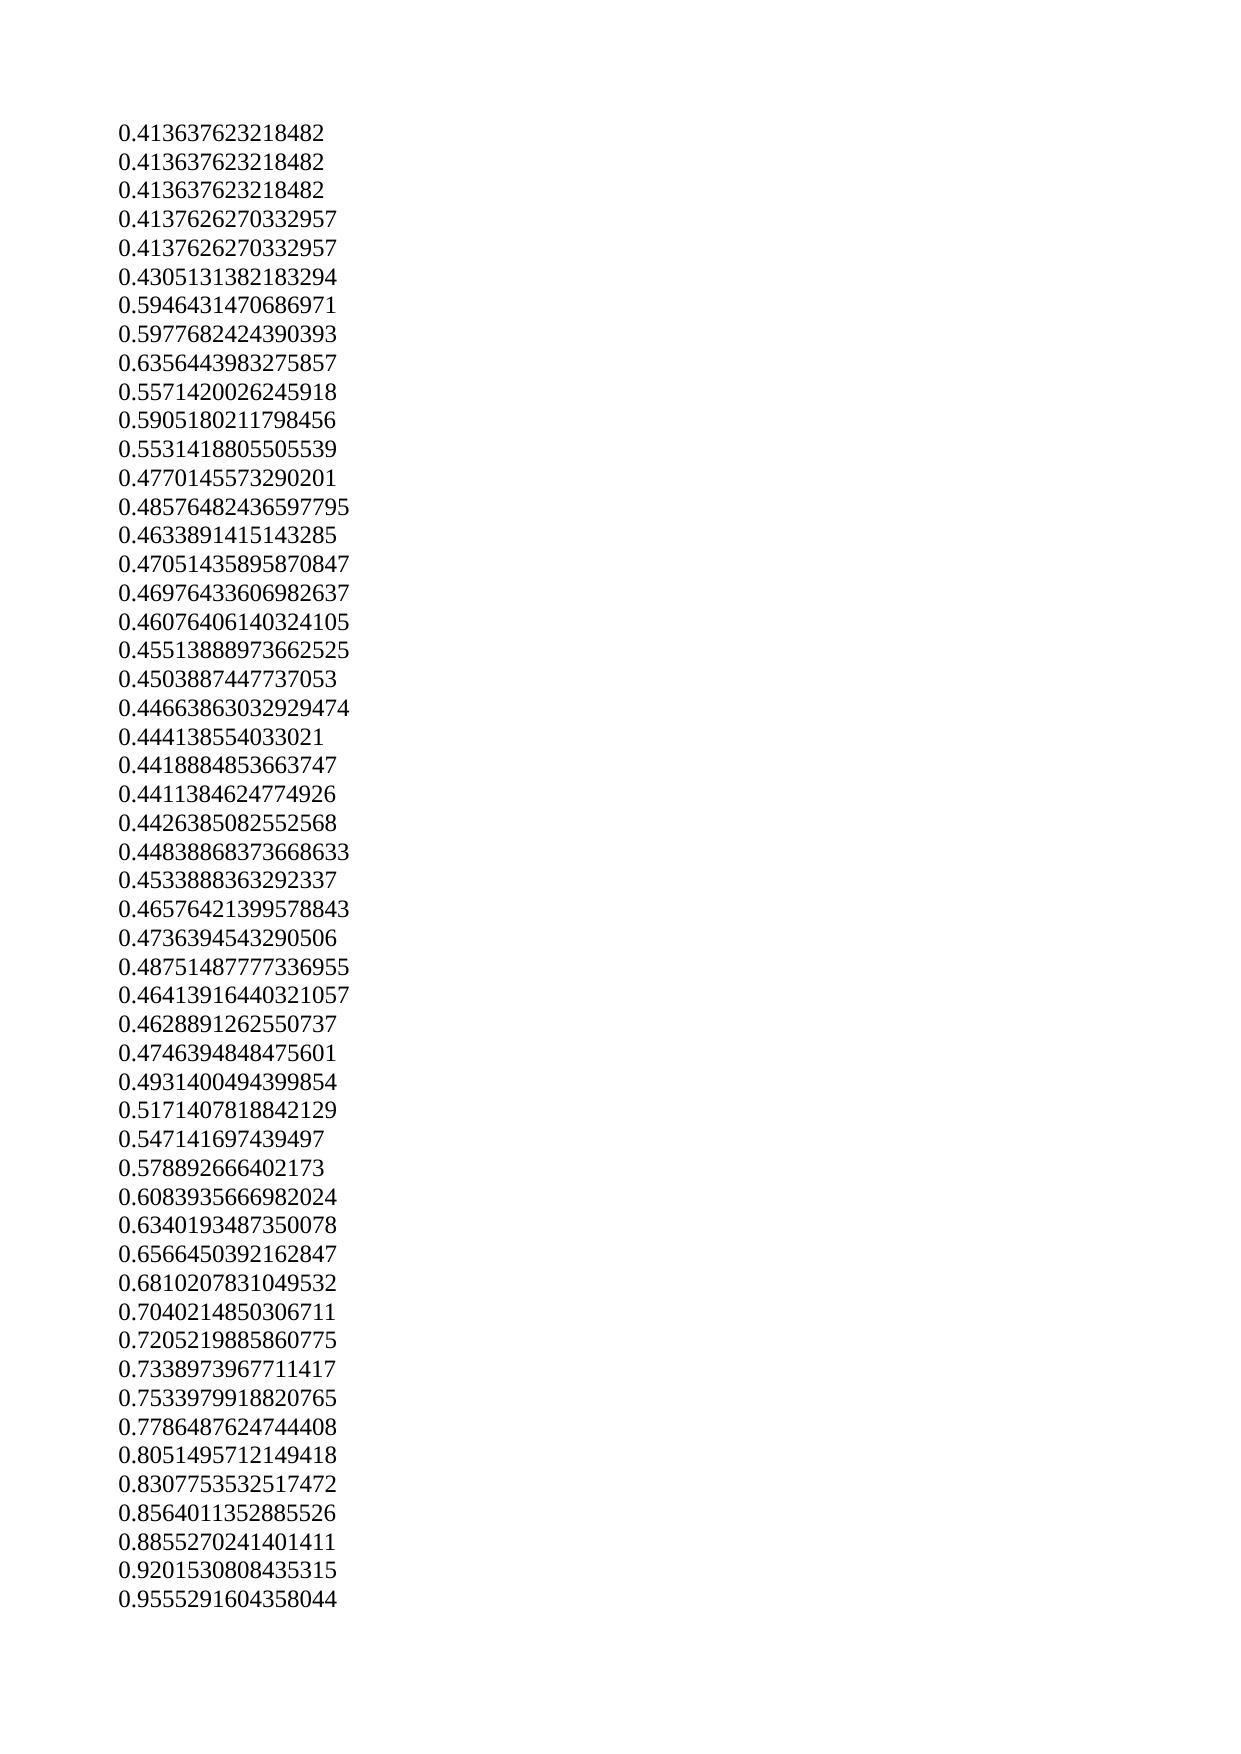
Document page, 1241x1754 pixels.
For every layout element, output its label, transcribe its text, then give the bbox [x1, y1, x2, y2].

text 0.47051435895870847 [118, 549, 1122, 578]
text 0.44663863032929474 [118, 693, 1122, 722]
text 0.5571420026245918 [118, 377, 1122, 406]
text 0.9555291604358044 [118, 1584, 1122, 1613]
text 0.4305131382183294 [118, 262, 1122, 291]
text 0.444138554033021 [118, 722, 1122, 751]
text 0.4418884853663747 [118, 751, 1122, 779]
text 0.46576421399578843 [118, 894, 1122, 923]
text 0.45513888973662525 [118, 636, 1122, 664]
text 0.8051495712149418 [118, 1441, 1122, 1469]
text 0.48576482436597795 [118, 492, 1122, 521]
text 0.46976433606982637 [118, 578, 1122, 607]
text 0.5905180211798456 [118, 406, 1122, 434]
text 0.7786487624744408 [118, 1412, 1122, 1441]
text 0.7040214850306711 [118, 1297, 1122, 1326]
text 0.6340193487350078 [118, 1211, 1122, 1239]
text 0.413637623218482 [118, 147, 1122, 176]
text 0.413637623218482 [118, 176, 1122, 204]
text 0.48751487777336955 [118, 952, 1122, 981]
text 0.4137626270332957 [118, 233, 1122, 262]
text 0.4137626270332957 [118, 204, 1122, 233]
text 0.4736394543290506 [118, 923, 1122, 952]
text 0.5946431470686971 [118, 291, 1122, 319]
text 0.8855270241401411 [118, 1527, 1122, 1556]
text 0.44838868373668633 [118, 837, 1122, 866]
text 0.6083935666982024 [118, 1182, 1122, 1211]
text 0.5531418805505539 [118, 434, 1122, 463]
text 0.6566450392162847 [118, 1239, 1122, 1268]
text 0.6810207831049532 [118, 1268, 1122, 1297]
text 0.4770145573290201 [118, 463, 1122, 492]
text 0.8564011352885526 [118, 1498, 1122, 1527]
text 0.578892666402173 [118, 1153, 1122, 1182]
text 0.4426385082552568 [118, 808, 1122, 837]
text 0.4746394848475601 [118, 1038, 1122, 1067]
text 0.9201530808435315 [118, 1556, 1122, 1584]
text 0.5171407818842129 [118, 1096, 1122, 1124]
text 0.8307753532517472 [118, 1469, 1122, 1498]
text 0.4633891415143285 [118, 521, 1122, 549]
text 0.4411384624774926 [118, 779, 1122, 808]
text 0.7533979918820765 [118, 1383, 1122, 1412]
text 0.46413916440321057 [118, 981, 1122, 1009]
text 0.4931400494399854 [118, 1067, 1122, 1096]
text 0.46076406140324105 [118, 607, 1122, 636]
text 0.4628891262550737 [118, 1009, 1122, 1038]
text 0.4503887447737053 [118, 664, 1122, 693]
text 0.7338973967711417 [118, 1354, 1122, 1383]
text 0.5977682424390393 [118, 319, 1122, 348]
text 0.413637623218482 [118, 118, 1122, 147]
text 0.547141697439497 [118, 1124, 1122, 1153]
text 0.6356443983275857 [118, 348, 1122, 377]
text 0.4533888363292337 [118, 866, 1122, 894]
text 0.7205219885860775 [118, 1326, 1122, 1354]
